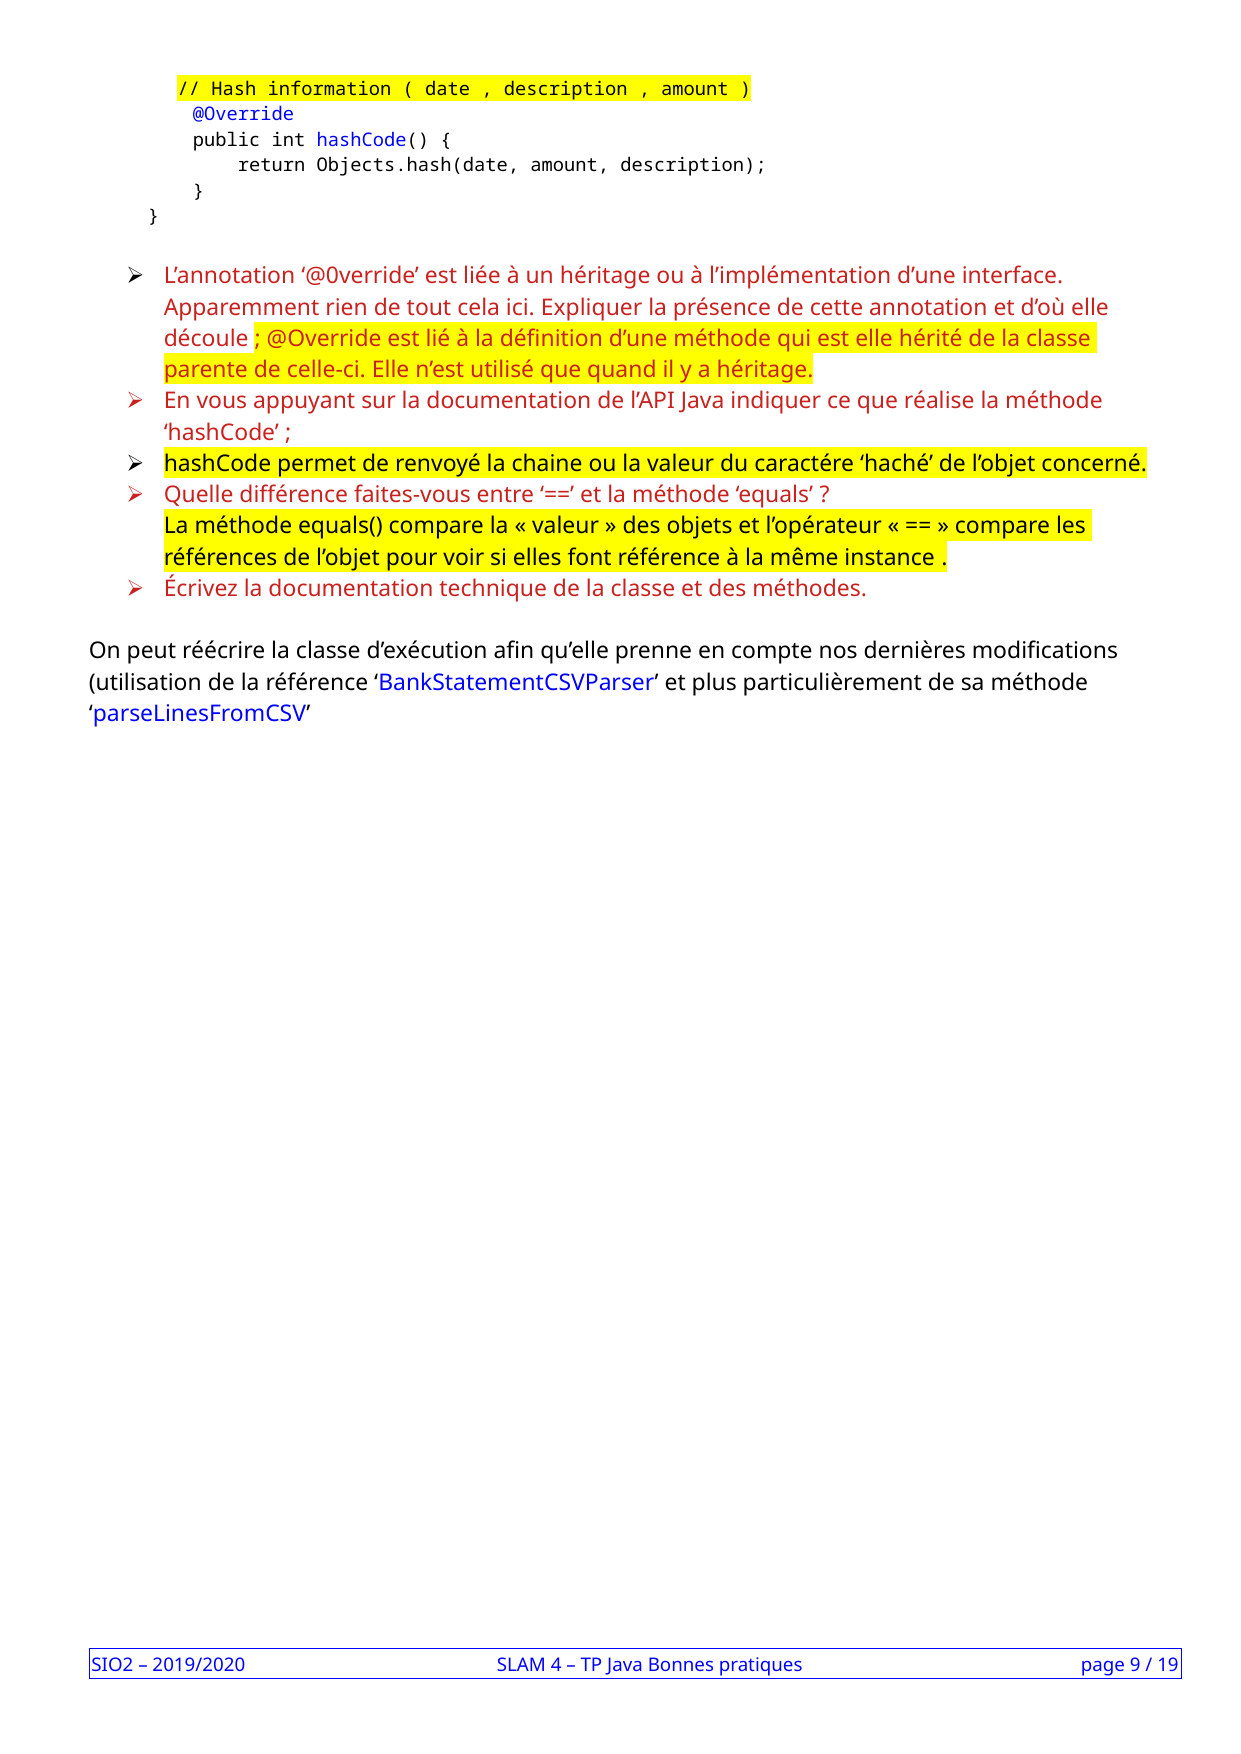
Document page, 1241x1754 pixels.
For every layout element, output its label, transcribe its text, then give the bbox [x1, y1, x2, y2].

list hashCode permet de renvoyé la chaine ou la valeur du caractére ‘haché’ de l’objet concerné. [126, 447, 1181, 478]
text On peut réécrire la classe d’exécution afin qu’elle prenne en compte nos dernières modifications (utilisation de la référence ‘BankStatementCSVParser’ et plus particulièrement de sa méthode ‘parseLinesFromCSV’ [88, 634, 1181, 728]
list Écrivez la documentation technique de la classe et des méthodes. [126, 572, 1181, 603]
list Quelle différence faites-vous entre ‘==’ et la méthode ‘equals’ ? [126, 478, 1181, 509]
list En vous appuyant sur la documentation de l’API Java indiquer ce que réalise la méthode ‘hashCode’ ; [126, 384, 1181, 447]
list L’annotation ‘@0verride’ est liée à un héritage ou à l’implémentation d’une interface. Apparemment rien de tout cela ici. Expliquer la présence de cette annotation et d’où elle découle ; @Override est lié à la définition d’une méthode qui est elle hérité de la classe parente de celle-ci. Elle n’est utilisé que quand il y a héritage. [126, 259, 1181, 384]
text La méthode equals() compare la « valeur » des objets et l’opérateur « == » compare les références de l’objet pour voir si elles font référence à la même instance . [163, 509, 1181, 572]
text // Hash information ( date , description , amount ) @Override public int hashCode() { return Objects.hash(date, amount, description); } } [148, 75, 1181, 228]
